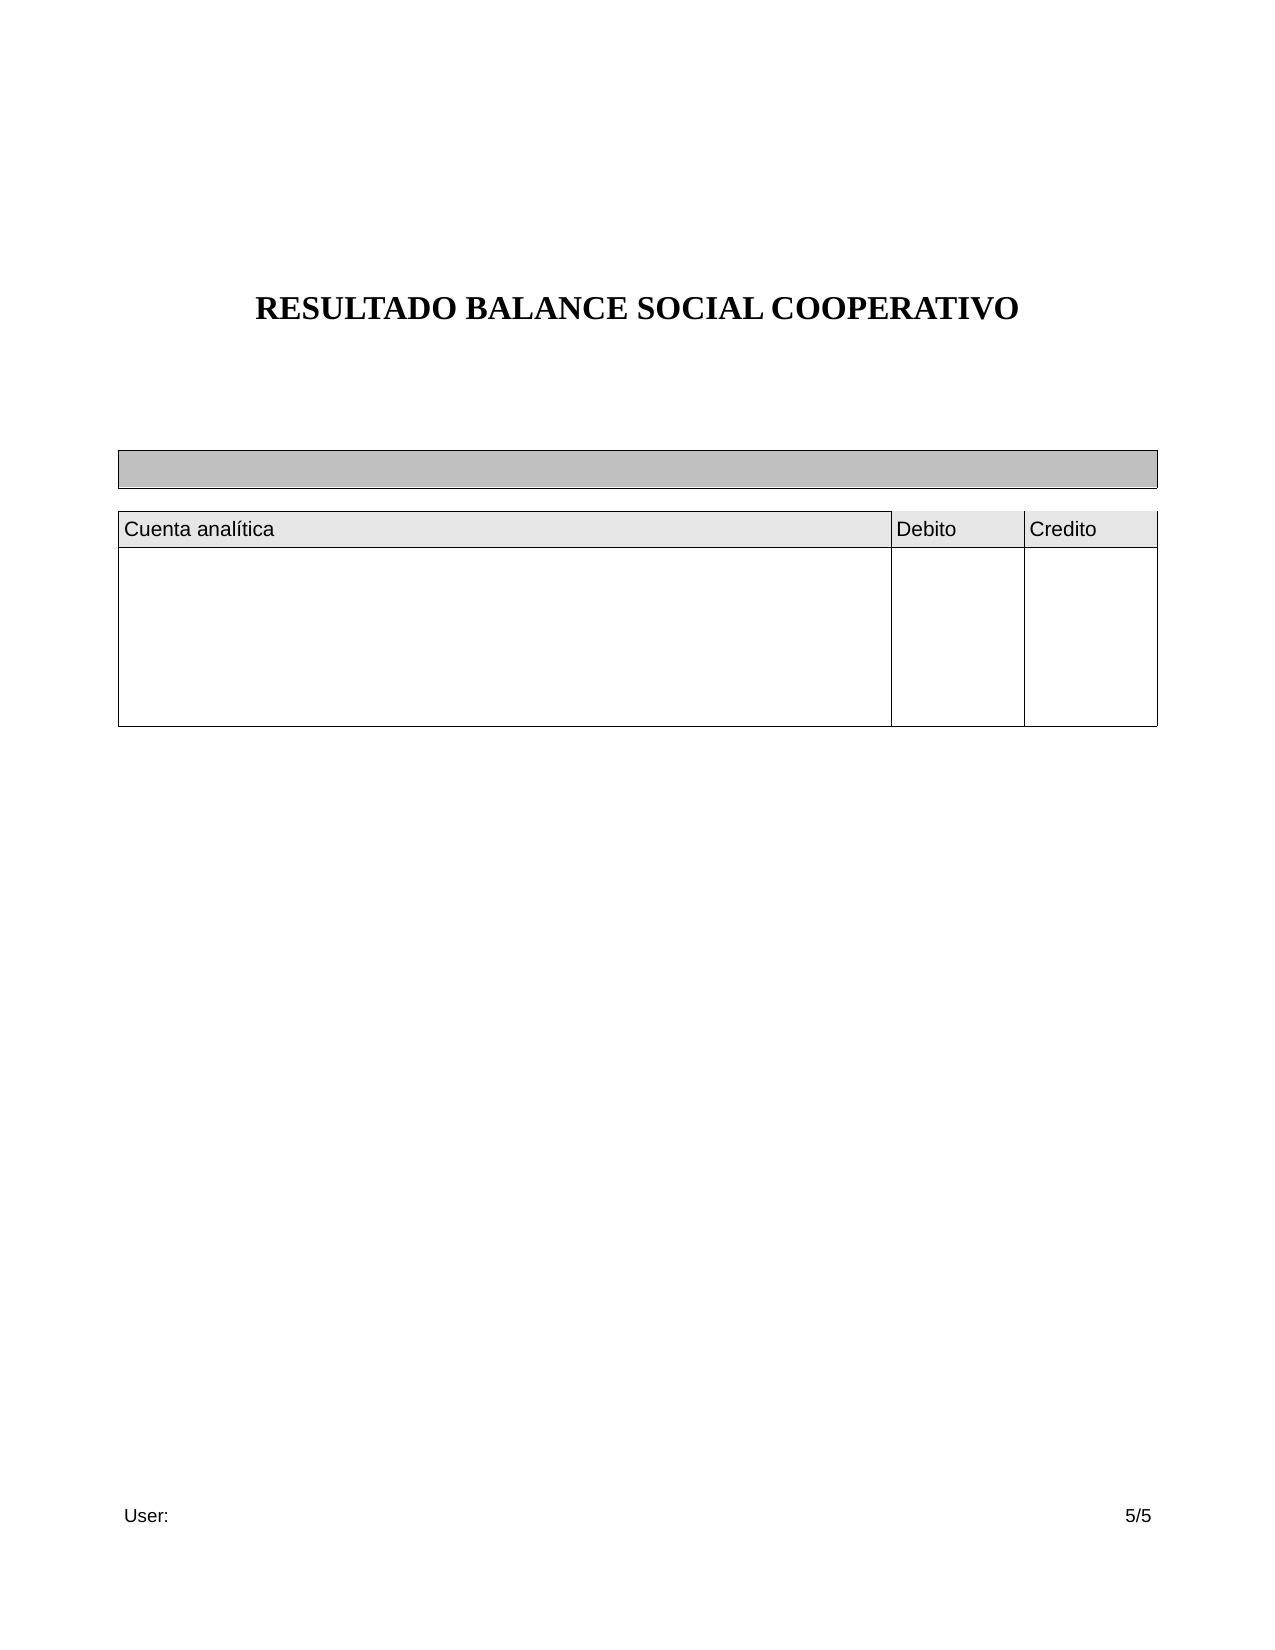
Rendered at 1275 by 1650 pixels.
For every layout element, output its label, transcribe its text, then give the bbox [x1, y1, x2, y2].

table_cell <formatLang(line.credit, user.language, currency=company.currency)> [1025, 548, 1157, 726]
text </for> [118, 774, 1157, 803]
table_cell <formatLang(line.debit, user.language, currency=company.currency)> [892, 548, 1024, 726]
table_header Cuenta analítica [119, 512, 891, 547]
text </for> [118, 738, 1157, 762]
table_header <accounts.code + '- ' + accounts.name > [119, 451, 1157, 487]
table_cell <line.name> [119, 548, 891, 726]
table_header Debito [892, 511, 1024, 547]
text <for each="line in get_analytic_lines(accounts.id,from_date, to_date)"> [118, 489, 1157, 511]
subtitle RESULTADO BALANCE SOCIAL COOPERATIVO [118, 288, 1157, 326]
table_header Credito [1025, 511, 1157, 547]
text <for each="accounts in get_analytic_accounts(company)"> [118, 396, 1157, 425]
